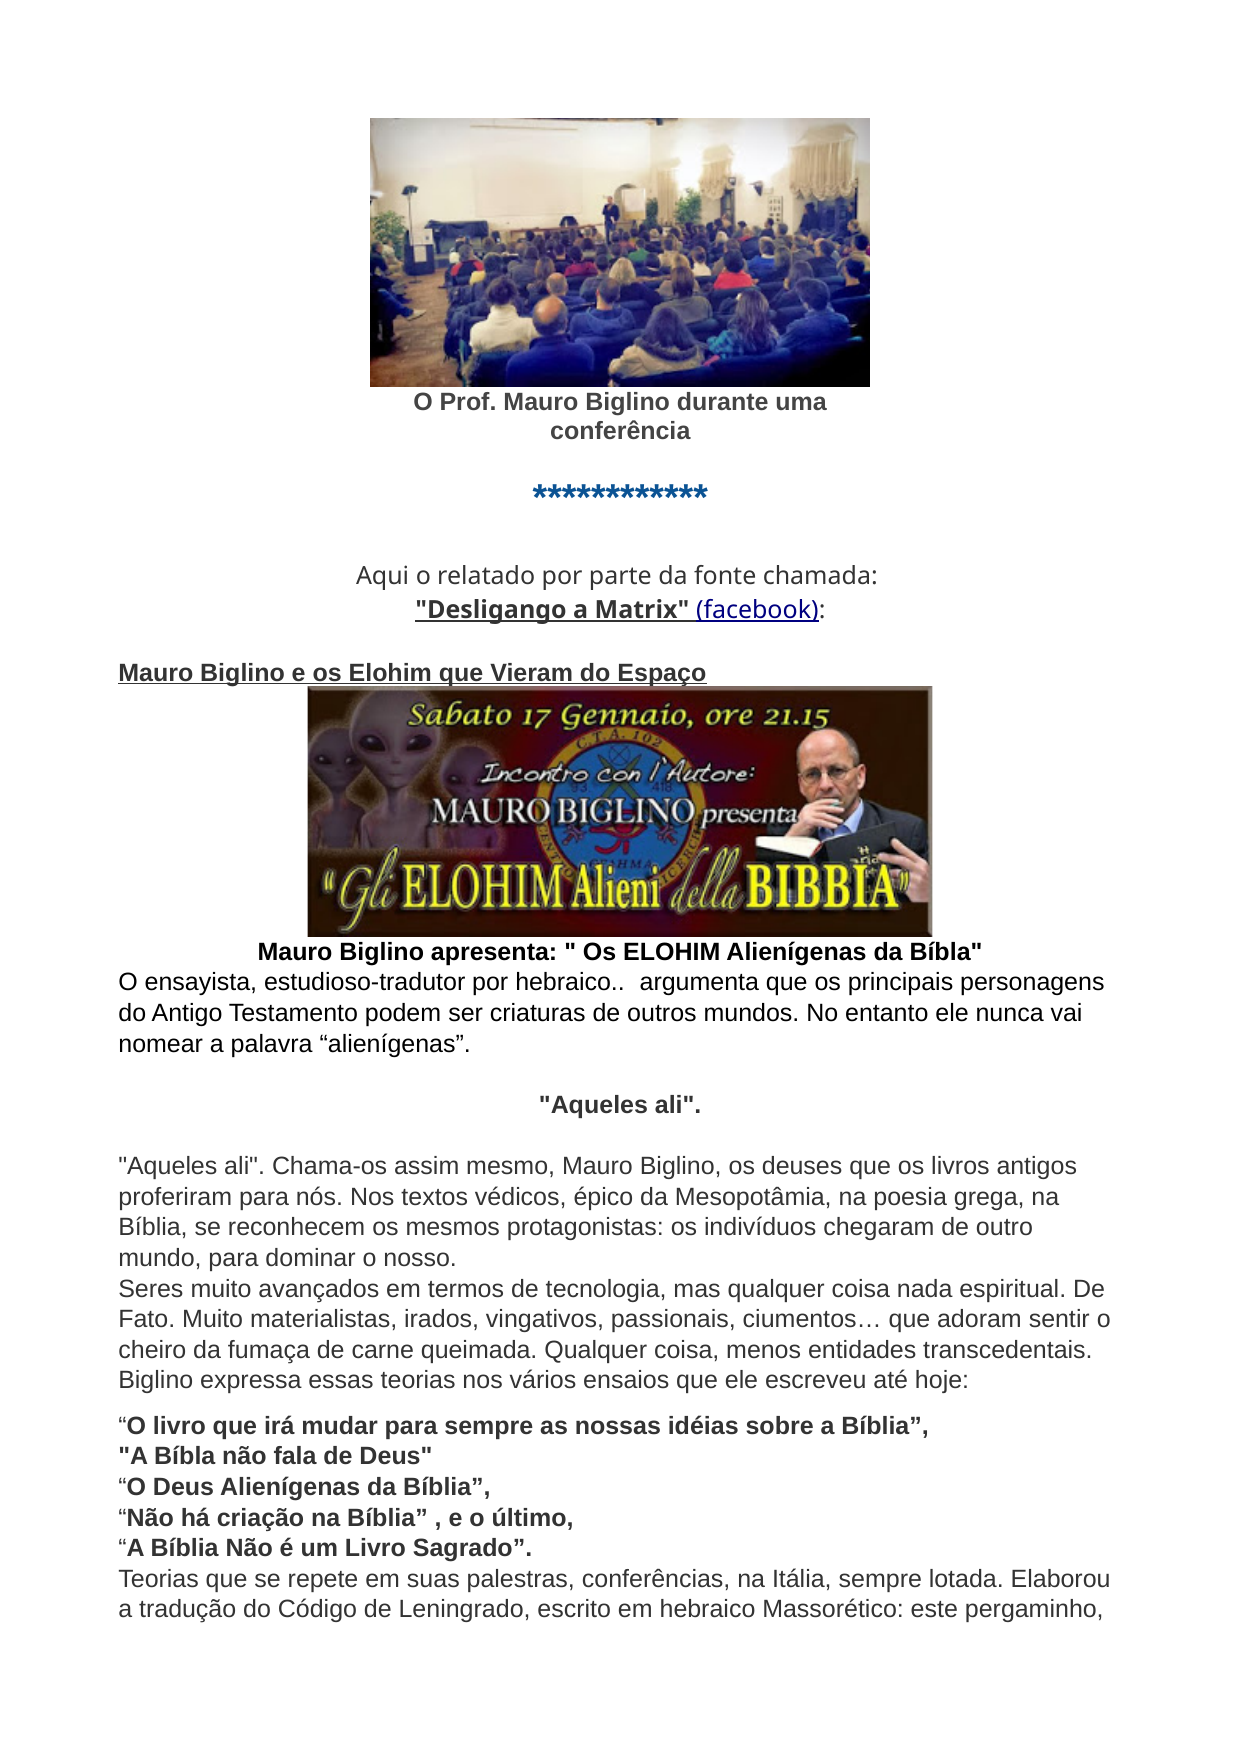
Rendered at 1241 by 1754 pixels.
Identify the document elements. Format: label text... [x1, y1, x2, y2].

text Teorias que se repete em suas palestras, conferências, na Itália, sempre lotada. Elaborou a tradução do Código de Leningrado, escrito em hebraico Massorético: este pergaminho, [118, 1562, 1122, 1623]
table_cell Mauro Biglino apresenta: " Os ELOHIM Alienígenas da Bíbla" [256, 937, 984, 965]
table_header [933, 687, 984, 937]
text Seres muito avançados em termos de tecnologia, mas qualquer coisa nada espiritual. De Fato. Muito materialistas, irados, vingativos, passionais, ciumentos… que adoram sentir o cheiro da fumaça de carne queimada. Qualquer coisa, menos entidades transcedentais. [118, 1272, 1122, 1363]
table_cell O Prof. Mauro Biglino durante uma conferência [340, 387, 901, 444]
text “Não há criação na Bíblia” , e o último, [118, 1501, 1122, 1531]
table_header [256, 687, 307, 937]
text "Aqueles ali". [118, 1088, 1122, 1118]
text "Desligango a Matrix" (facebook): [118, 591, 1122, 625]
text "Aqueles ali". Chama-os assim mesmo, Mauro Biglino, os deuses que os livros antigos proferiram para nós. Nos textos védicos, épico da Mesopotâmia, na poesia grega, na Bíblia, se reconhecem os mesmos protagonistas: os indivíduos chegaram de outro mundo, para dominar o nosso. [118, 1149, 1122, 1272]
picture [307, 686, 933, 937]
text Aqui o relatado por parte da fonte chamada: [118, 557, 1122, 591]
text Biglino expressa essas teorias nos vários ensaios que ele escreveu até hoje: [118, 1363, 1122, 1394]
picture [370, 118, 870, 387]
text “A Bíblia Não é um Livro Sagrado”. [118, 1531, 1122, 1562]
text “O Deus Alienígenas da Bíblia”, [118, 1470, 1122, 1501]
text Mauro Biglino e os Elohim que Vieram do Espaço [118, 656, 1122, 687]
table_header [340, 118, 370, 387]
table_header [870, 118, 901, 387]
text “O livro que irá mudar para sempre as nossas idéias sobre a Bíblia”, "A Bíbla não fala de Deus" [118, 1409, 1122, 1470]
text ************ [118, 475, 1122, 518]
text O ensayista, estudioso-tradutor por hebraico.. argumenta que os principais personagens do Antigo Testamento podem ser criaturas de outros mundos. No entanto ele nunca vai nomear a palavra “alienígenas”. [118, 965, 1122, 1057]
